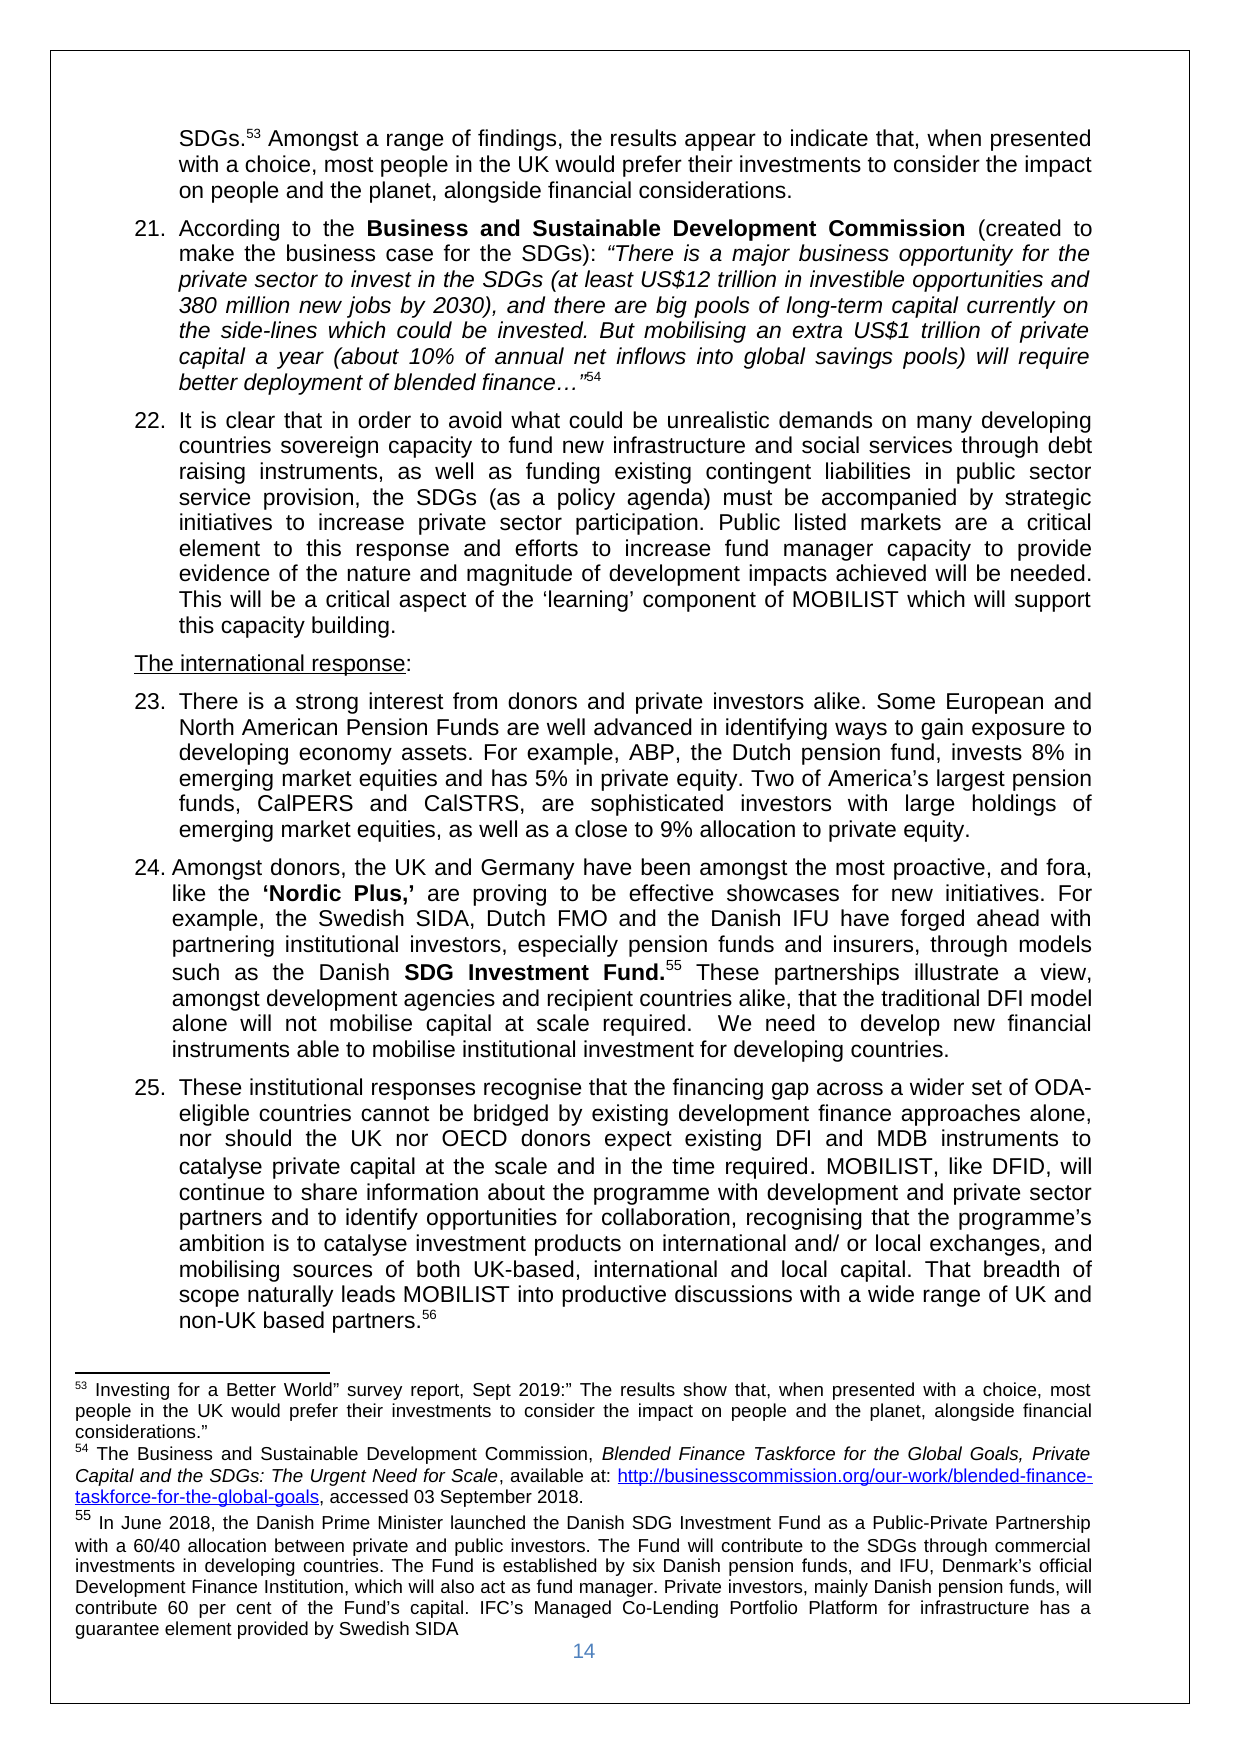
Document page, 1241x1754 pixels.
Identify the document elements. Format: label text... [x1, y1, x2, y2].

list Investing for a Better World” survey report, Sept 2019:” The results show that, when presented with a choice, most people in the UK would prefer their investments to consider the impact on people and the planet, alongside financial considerations.” [75, 1379, 1093, 1442]
list In June 2018, the Danish Prime Minister launched the Danish SDG Investment Fund as a Public-Private Partnership with a 60/40 allocation between private and public investors. The Fund will contribute to the SDGs through commercial investments in developing countries. The Fund is established by six Danish pension funds, and IFU, Denmark’s official Development Finance Institution, which will also act as fund manager. Private investors, mainly Danish pension funds, will contribute 60 per cent of the Fund’s capital. IFC’s Managed Co-Lending Portfolio Platform for infrastructure has a guarantee element provided by Swedish SIDA [75, 1507, 1093, 1640]
list It is clear that in order to avoid what could be unrealistic demands on many developing countries sovereign capacity to fund new infrastructure and social services through debt raising instruments, as well as funding existing contingent liabilities in public sector service provision, the SDGs (as a policy agenda) must be accompanied by strategic initiatives to increase private sector participation. Public listed markets are a critical element to this response and efforts to increase fund manager capacity to provide evidence of the nature and magnitude of development impacts achieved will be needed. This will be a critical aspect of the ‘learning’ component of MOBILIST which will support this capacity building. [134, 407, 1093, 638]
list There is a strong interest from donors and private investors alike. Some European and North American Pension Funds are well advanced in identifying ways to gain exposure to developing economy assets. For example, ABP, the Dutch pension fund, invests 8% in emerging market equities and has 5% in private equity. Two of America’s largest pension funds, CalPERS and CalSTRS, are sophisticated investors with large holdings of emerging market equities, as well as a close to 9% allocation to private equity. [134, 688, 1093, 842]
list The Business and Sustainable Development Commission, Blended Finance Taskforce for the Global Goals, Private Capital and the SDGs: The Urgent Need for Scale, available at: http://businesscommission.org/our-work/blended-finance-taskforce-for-the-global-goals, accessed 03 September 2018. [75, 1442, 1093, 1507]
text The international response: [75, 650, 1093, 676]
list Amongst donors, the UK and Germany have been amongst the most proactive, and fora, like the ‘Nordic Plus,’ are proving to be effective showcases for new initiatives. For example, the Swedish SIDA, Dutch FMO and the Danish IFU have forged ahead with partnering institutional investors, especially pension funds and insurers, through models such as the Danish SDG Investment Fund. These partnerships illustrate a view, amongst development agencies and recipient countries alike, that the traditional DFI model alone will not mobilise capital at scale required. We need to develop new financial instruments able to mobilise institutional investment for developing countries. [134, 855, 1093, 1062]
list Building on these identified supporting trends DFID’s Investing in a Better World initiative held a national conversation to find out more about the UK public’s views on and interest in ethical, responsible and impactful investment practices that helps achieve the SDGs. Amongst a range of findings, the results appear to indicate that, when presented with a choice, most people in the UK would prefer their investments to consider the impact on people and the planet, alongside financial considerations. [134, 126, 1093, 203]
list These institutional responses recognise that the financing gap across a wider set of ODA-eligible countries cannot be bridged by existing development finance approaches alone, nor should the UK nor OECD donors expect existing DFI and MDB instruments to catalyse private capital at the scale and in the time required. MOBILIST, like DFID, will continue to share information about the programme with development and private sector partners and to identify opportunities for collaboration, recognising that the programme’s ambition is to catalyse investment products on international and/ or local exchanges, and mobilising sources of both UK-based, international and local capital. That breadth of scope naturally leads MOBILIST into productive discussions with a wide range of UK and non-UK based partners. [134, 1074, 1093, 1333]
list According to the Business and Sustainable Development Commission (created to make the business case for the SDGs): “There is a major business opportunity for the private sector to invest in the SDGs (at least US$12 trillion in investible opportunities and 380 million new jobs by 2030), and there are big pools of long-term capital currently on the side-lines which could be invested. But mobilising an extra US$1 trillion of private capital a year (about 10% of annual net inflows into global savings pools) will require better deployment of blended finance…” [134, 215, 1093, 395]
